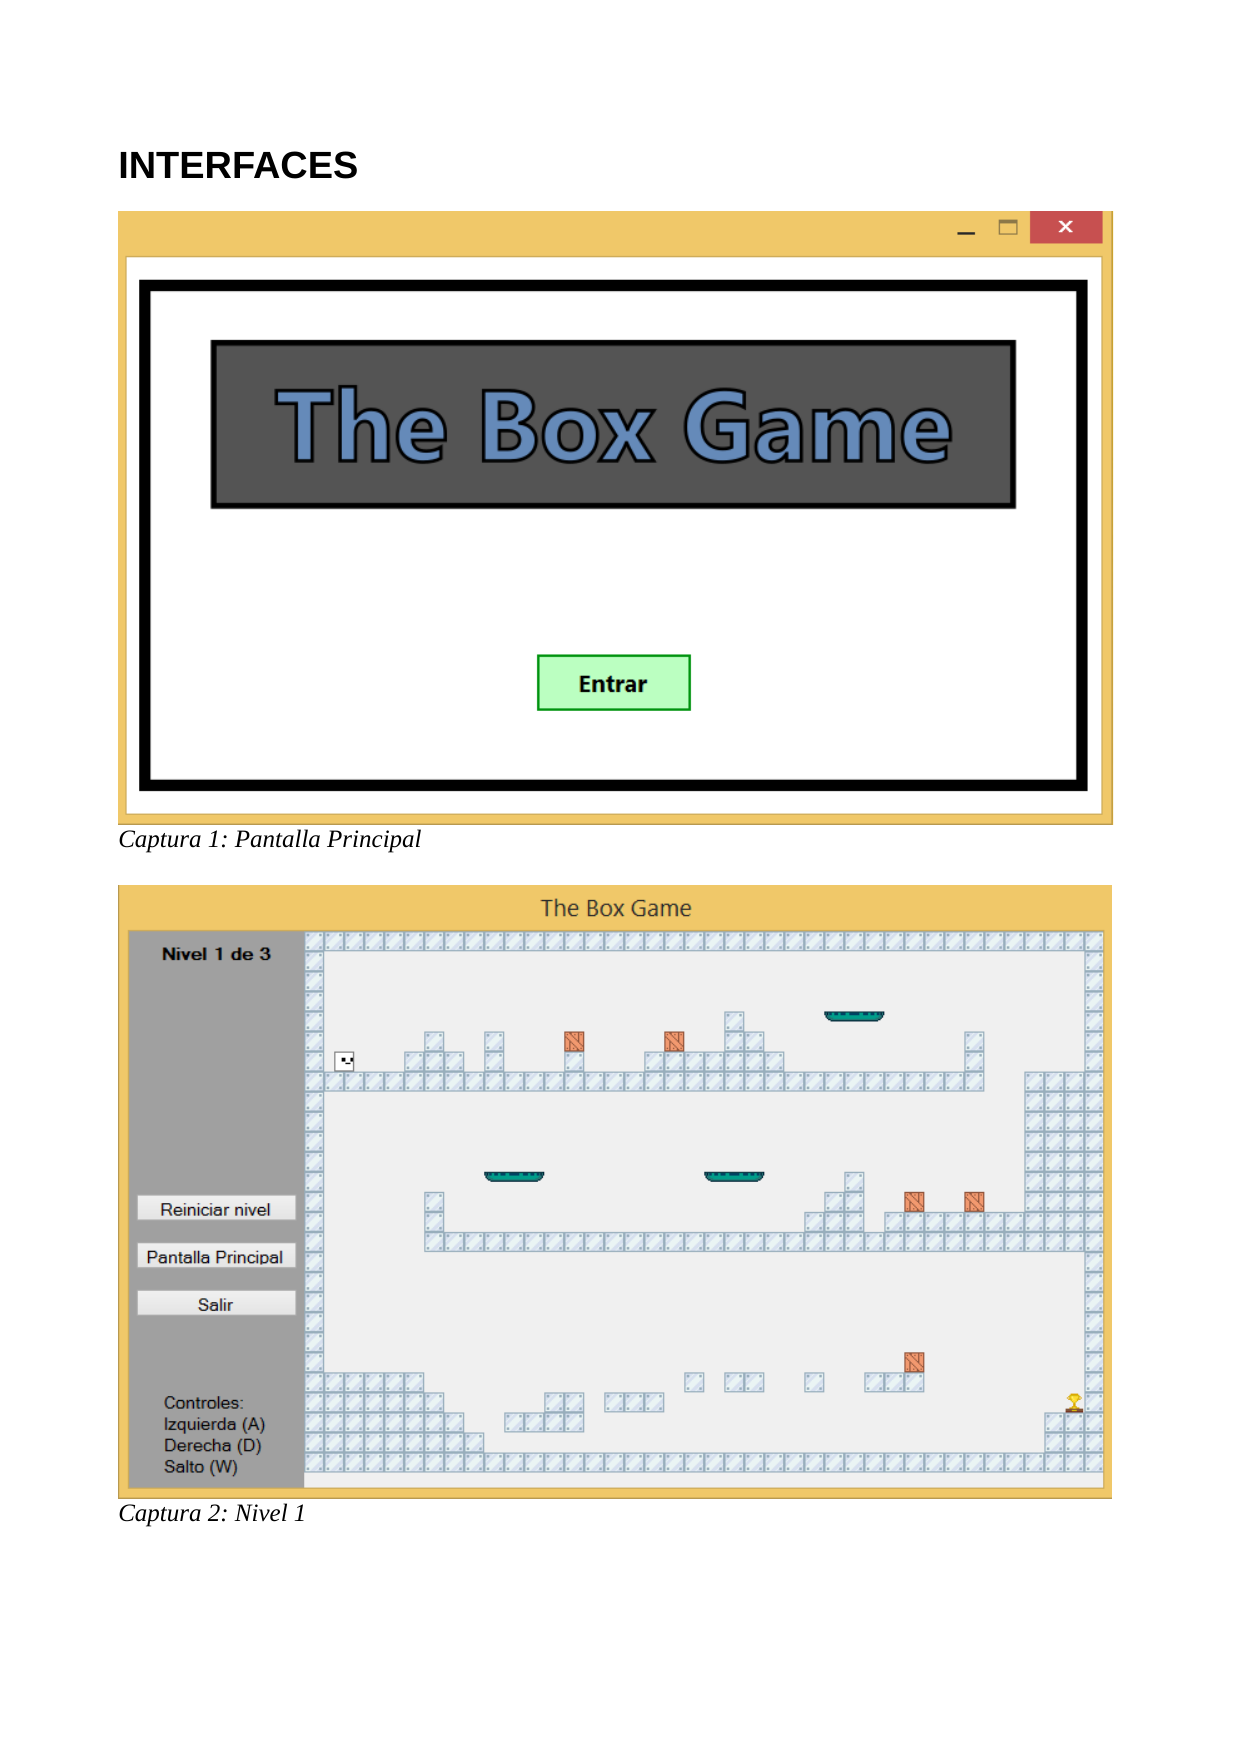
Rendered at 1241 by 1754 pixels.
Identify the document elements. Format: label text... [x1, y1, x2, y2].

picture [118, 211, 1114, 825]
subtitle INTERFACES [118, 143, 1122, 187]
text Captura 1: Pantalla Principal [118, 825, 1113, 853]
picture [118, 885, 1112, 1499]
text Captura 2: Nivel 1 [118, 1499, 1112, 1527]
